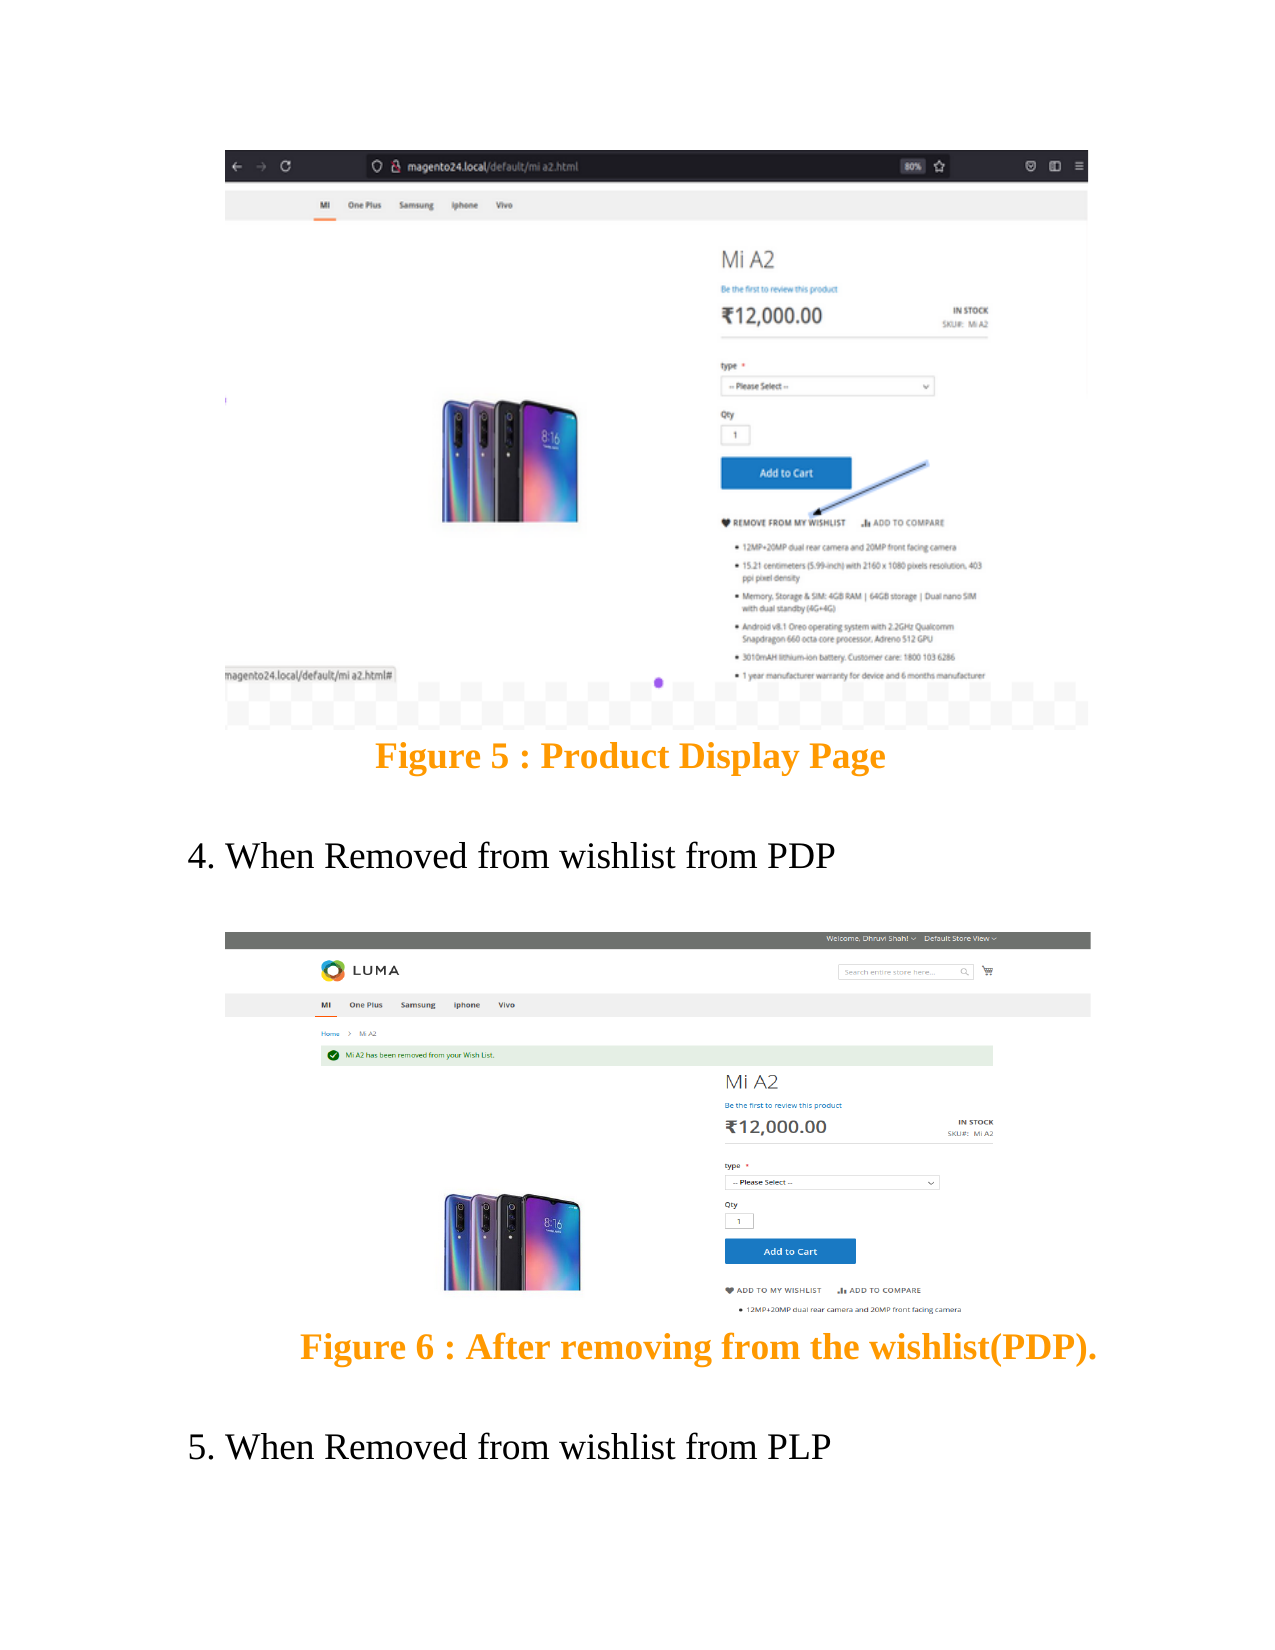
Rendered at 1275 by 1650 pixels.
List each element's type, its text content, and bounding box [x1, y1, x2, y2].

picture [225, 932, 1091, 1321]
picture [225, 150, 1089, 730]
text Figure 6 : After removing from the wishlist(PDP). [225, 1325, 1125, 1368]
text Figure 5 : Product Display Page [225, 733, 1125, 777]
list When Removed from wishlist from PLP [187, 1425, 1125, 1468]
list When Removed from wishlist from PDP [187, 833, 1125, 877]
